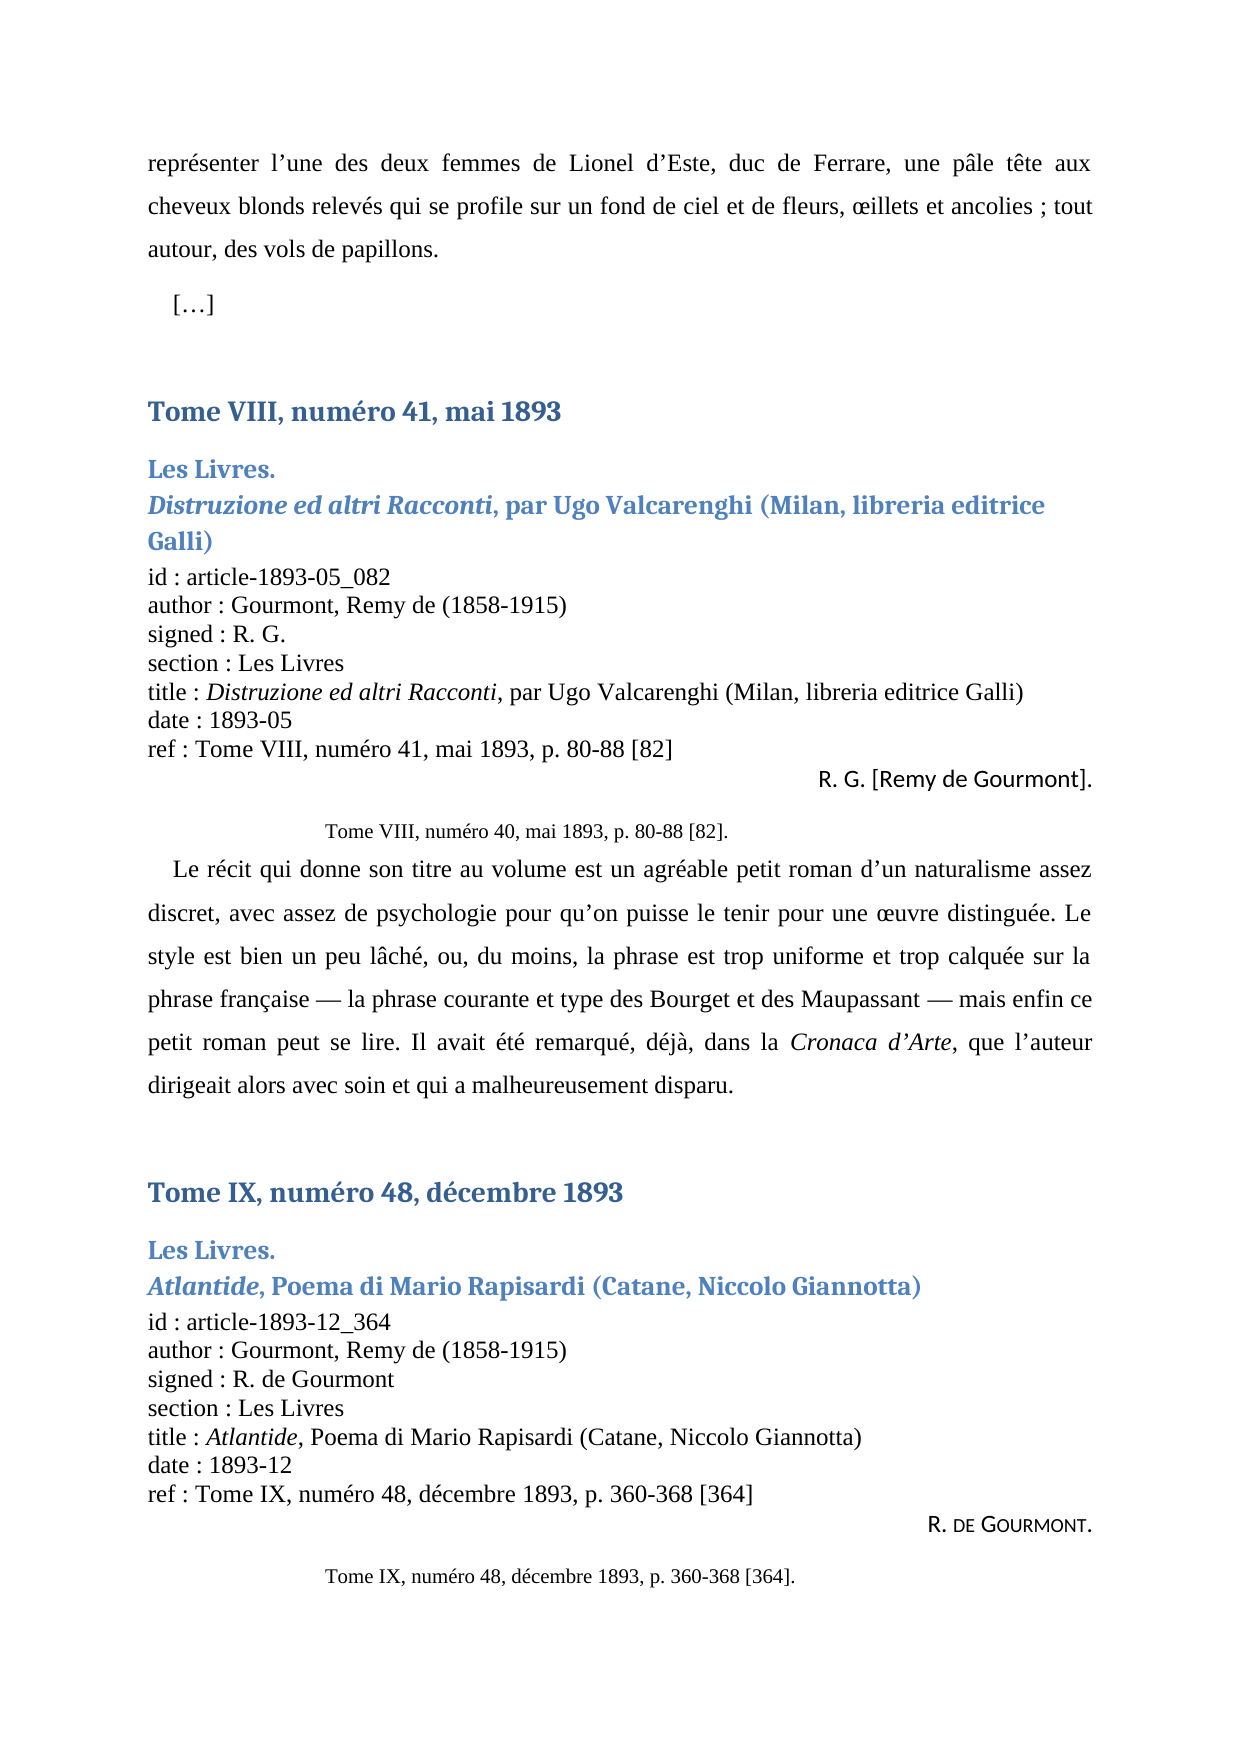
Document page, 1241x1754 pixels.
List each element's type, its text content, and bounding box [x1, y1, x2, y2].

text signed : R. G. [148, 619, 1093, 648]
text Tome IX, numéro 48, décembre 1893, p. 360-368 [364]. [325, 1564, 1093, 1588]
text author : Gourmont, Remy de (1858-1915) [148, 590, 1093, 619]
text R. de Gourmont. [148, 1508, 1093, 1538]
subtitle Tome VIII, numéro 41, mai 1893 [148, 395, 1093, 429]
text section : Les Livres [148, 648, 1093, 677]
text […] [148, 289, 1093, 318]
subtitle Tome IX, numéro 48, décembre 1893 [148, 1176, 1093, 1209]
text date : 1893-05 [148, 705, 1093, 734]
text R. G. [Remy de Gourmont]. [148, 763, 1093, 793]
text id : article-1893-12_364 [148, 1307, 1093, 1335]
text section : Les Livres [148, 1393, 1093, 1422]
text title : Distruzione ed altri Racconti, par Ugo Valcarenghi (Milan, libreria editrice Galli) [148, 677, 1093, 705]
text author : Gourmont, Remy de (1858-1915) [148, 1335, 1093, 1364]
text Tome VIII, numéro 40, mai 1893, p. 80-88 [82]. [325, 819, 1093, 843]
text ref : Tome IX, numéro 48, décembre 1893, p. 360-368 [364] [148, 1479, 1093, 1508]
text title : Atlantide, Poema di Mario Rapisardi (Catane, Niccolo Giannotta) [148, 1422, 1093, 1450]
subtitle Les Livres. Atlantide, Poema di Mario Rapisardi (Catane, Niccolo Giannotta) [148, 1235, 1093, 1302]
text Le récit qui donne son titre au volume est un agréable petit roman d’un naturalisme assez discret, avec assez de psychologie pour qu’on puisse le tenir pour une œuvre distinguée. Le style est bien un peu lâché, ou, du moins, la phrase est trop uniforme et trop calquée sur la phrase française — la phrase courante et type des Bourget et des Maupassant — mais enfin ce petit roman peut se lire. Il avait été remarqué, déjà, dans la Cronaca d’Arte, que l’auteur dirigeait alors avec soin et qui a malheureusement disparu. [148, 854, 1093, 1099]
text id : article-1893-05_082 [148, 562, 1093, 590]
text signed : R. de Gourmont [148, 1364, 1093, 1393]
text date : 1893-12 [148, 1450, 1093, 1479]
text ref : Tome VIII, numéro 41, mai 1893, p. 80-88 [82] [148, 734, 1093, 763]
subtitle Les Livres. Distruzione ed altri Racconti, par Ugo Valcarenghi (Milan, libreria editrice Galli) [148, 454, 1093, 557]
text représenter l’une des deux femmes de Lionel d’Este, duc de Ferrare, une pâle tête aux cheveux blonds relevés qui se profile sur un fond de ciel et de fleurs, œillets et ancolies ; tout autour, des vols de papillons. [148, 148, 1093, 263]
